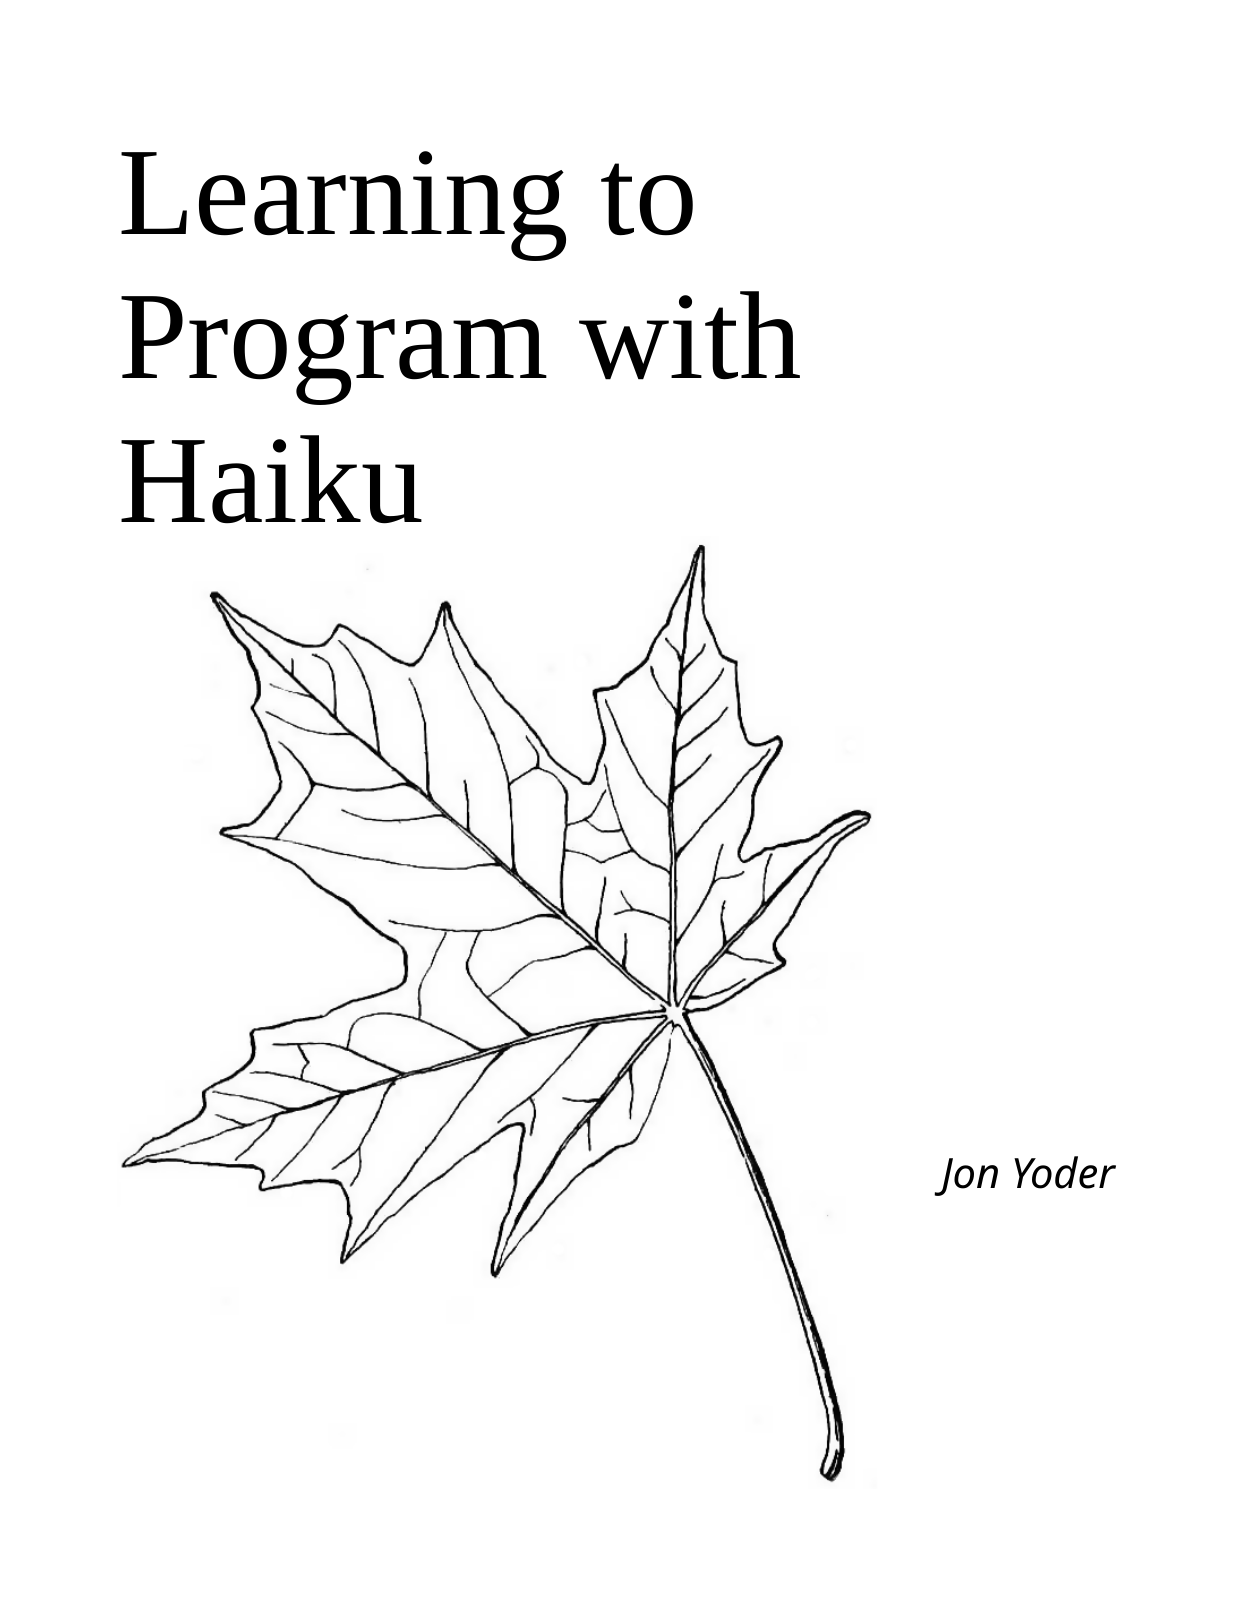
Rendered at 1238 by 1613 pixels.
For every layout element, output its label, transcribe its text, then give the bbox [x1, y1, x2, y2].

text Jon Yoder [878, 1144, 1119, 1201]
text Haiku [118, 406, 1119, 549]
text Program with [118, 262, 1119, 406]
text Learning to [118, 118, 1119, 262]
picture [116, 536, 878, 1489]
